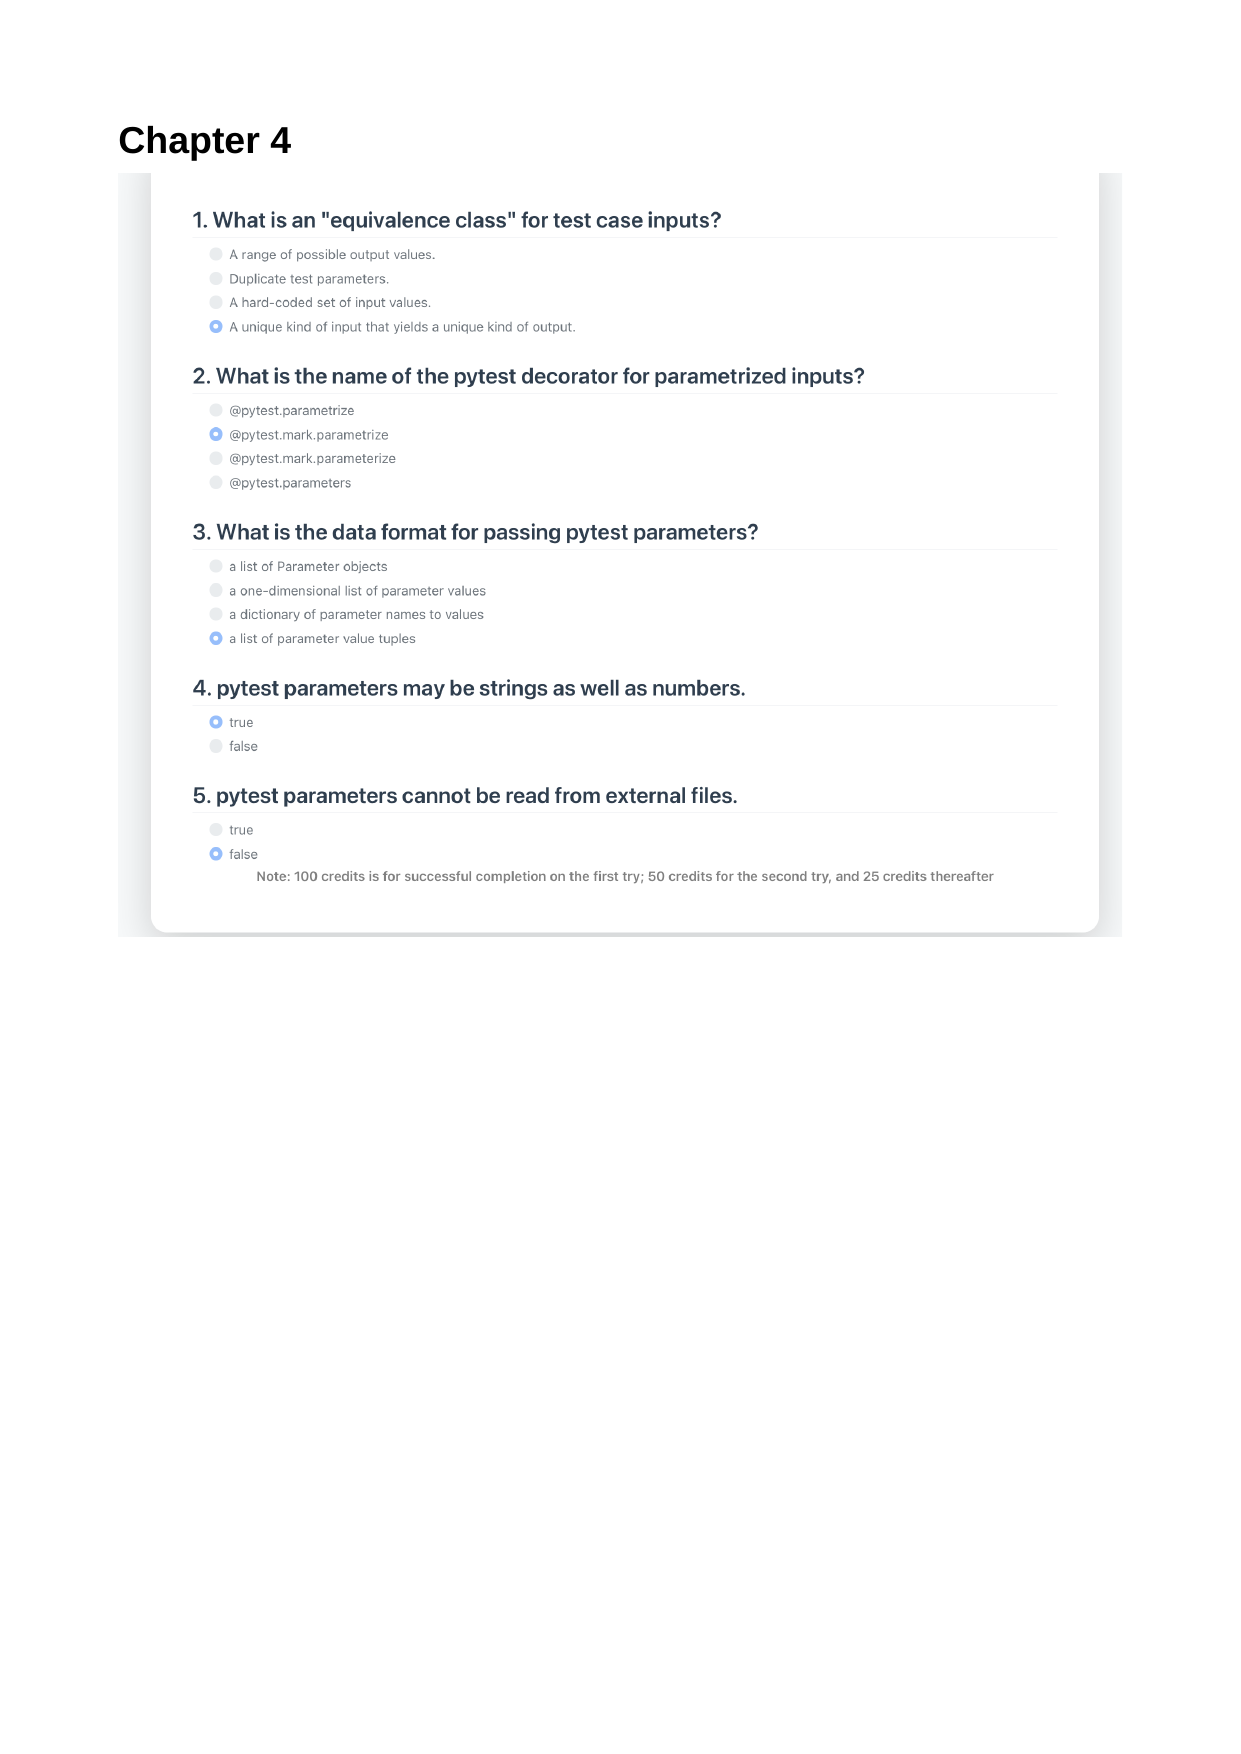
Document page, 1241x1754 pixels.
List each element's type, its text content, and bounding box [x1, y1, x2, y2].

picture [118, 173, 1123, 937]
subtitle Chapter 4 [118, 118, 1122, 161]
